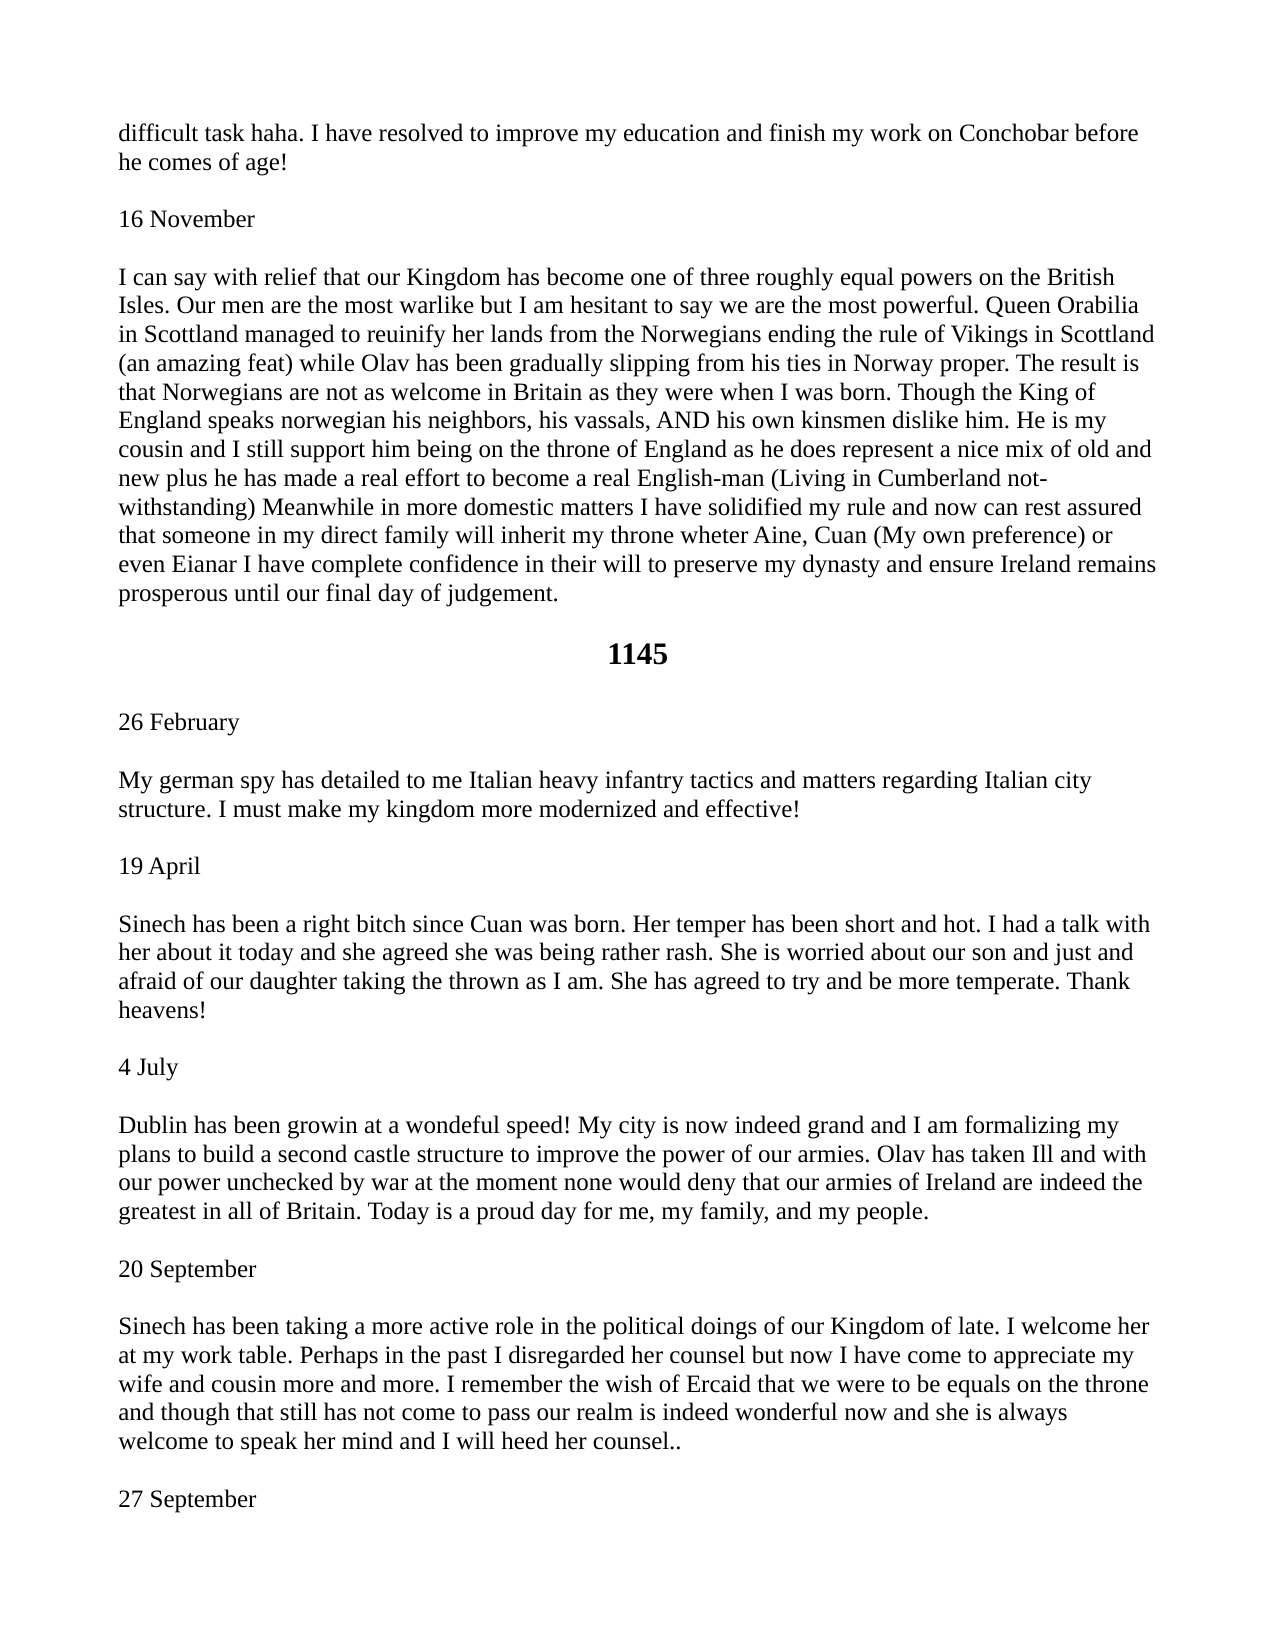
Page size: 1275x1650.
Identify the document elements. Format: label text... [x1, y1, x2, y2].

text Sinech has been taking a more active role in the political doings of our Kingdom of late. I welcome her at my work table. Perhaps in the past I disregarded her counsel but now I have come to appreciate my wife and cousin more and more. I remember the wish of Ercaid that we were to be equals on the throne and though that still has not come to pass our realm is indeed wonderful now and she is always welcome to speak her mind and I will heed her counsel.. [118, 1311, 1157, 1455]
text difficult task haha. I have resolved to improve my education and finish my work on Conchobar before he comes of age! [118, 118, 1157, 176]
text 16 November [118, 204, 1157, 233]
text Sinech has been a right bitch since Cuan was born. Her temper has been short and hot. I had a talk with her about it today and she agreed she was being rather rash. She is worried about our son and just and afraid of our daughter taking the thrown as I am. She has agreed to try and be more temperate. Thank heavens! [118, 909, 1157, 1024]
text My german spy has detailed to me Italian heavy infantry tactics and matters regarding Italian city structure. I must make my kingdom more modernized and effective! [118, 765, 1157, 822]
text 4 July [118, 1052, 1157, 1081]
text 20 September [118, 1254, 1157, 1282]
text 1145 [118, 636, 1157, 672]
text Dublin has been growin at a wondeful speed! My city is now indeed grand and I am formalizing my plans to build a second castle structure to improve the power of our armies. Olav has taken Ill and with our power unchecked by war at the moment none would deny that our armies of Ireland are indeed the greatest in all of Britain. Today is a proud day for me, my family, and my people. [118, 1110, 1157, 1225]
text 27 September [118, 1484, 1157, 1512]
text I can say with relief that our Kingdom has become one of three roughly equal powers on the British Isles. Our men are the most warlike but I am hesitant to say we are the most powerful. Queen Orabilia in Scottland managed to reuinify her lands from the Norwegians ending the rule of Vikings in Scottland (an amazing feat) while Olav has been gradually slipping from his ties in Norway proper. The result is that Norwegians are not as welcome in Britain as they were when I was born. Though the King of England speaks norwegian his neighbors, his vassals, AND his own kinsmen dislike him. He is my cousin and I still support him being on the throne of England as he does represent a nice mix of old and new plus he has made a real effort to become a real English-man (Living in Cumberland not-withstanding) Meanwhile in more domestic matters I have solidified my rule and now can rest assured that someone in my direct family will inherit my throne wheter Aine, Cuan (My own preference) or even Eianar I have complete confidence in their will to preserve my dynasty and ensure Ireland remains prosperous until our final day of judgement. [118, 262, 1157, 607]
text 19 April [118, 851, 1157, 880]
text 26 February [118, 707, 1157, 736]
